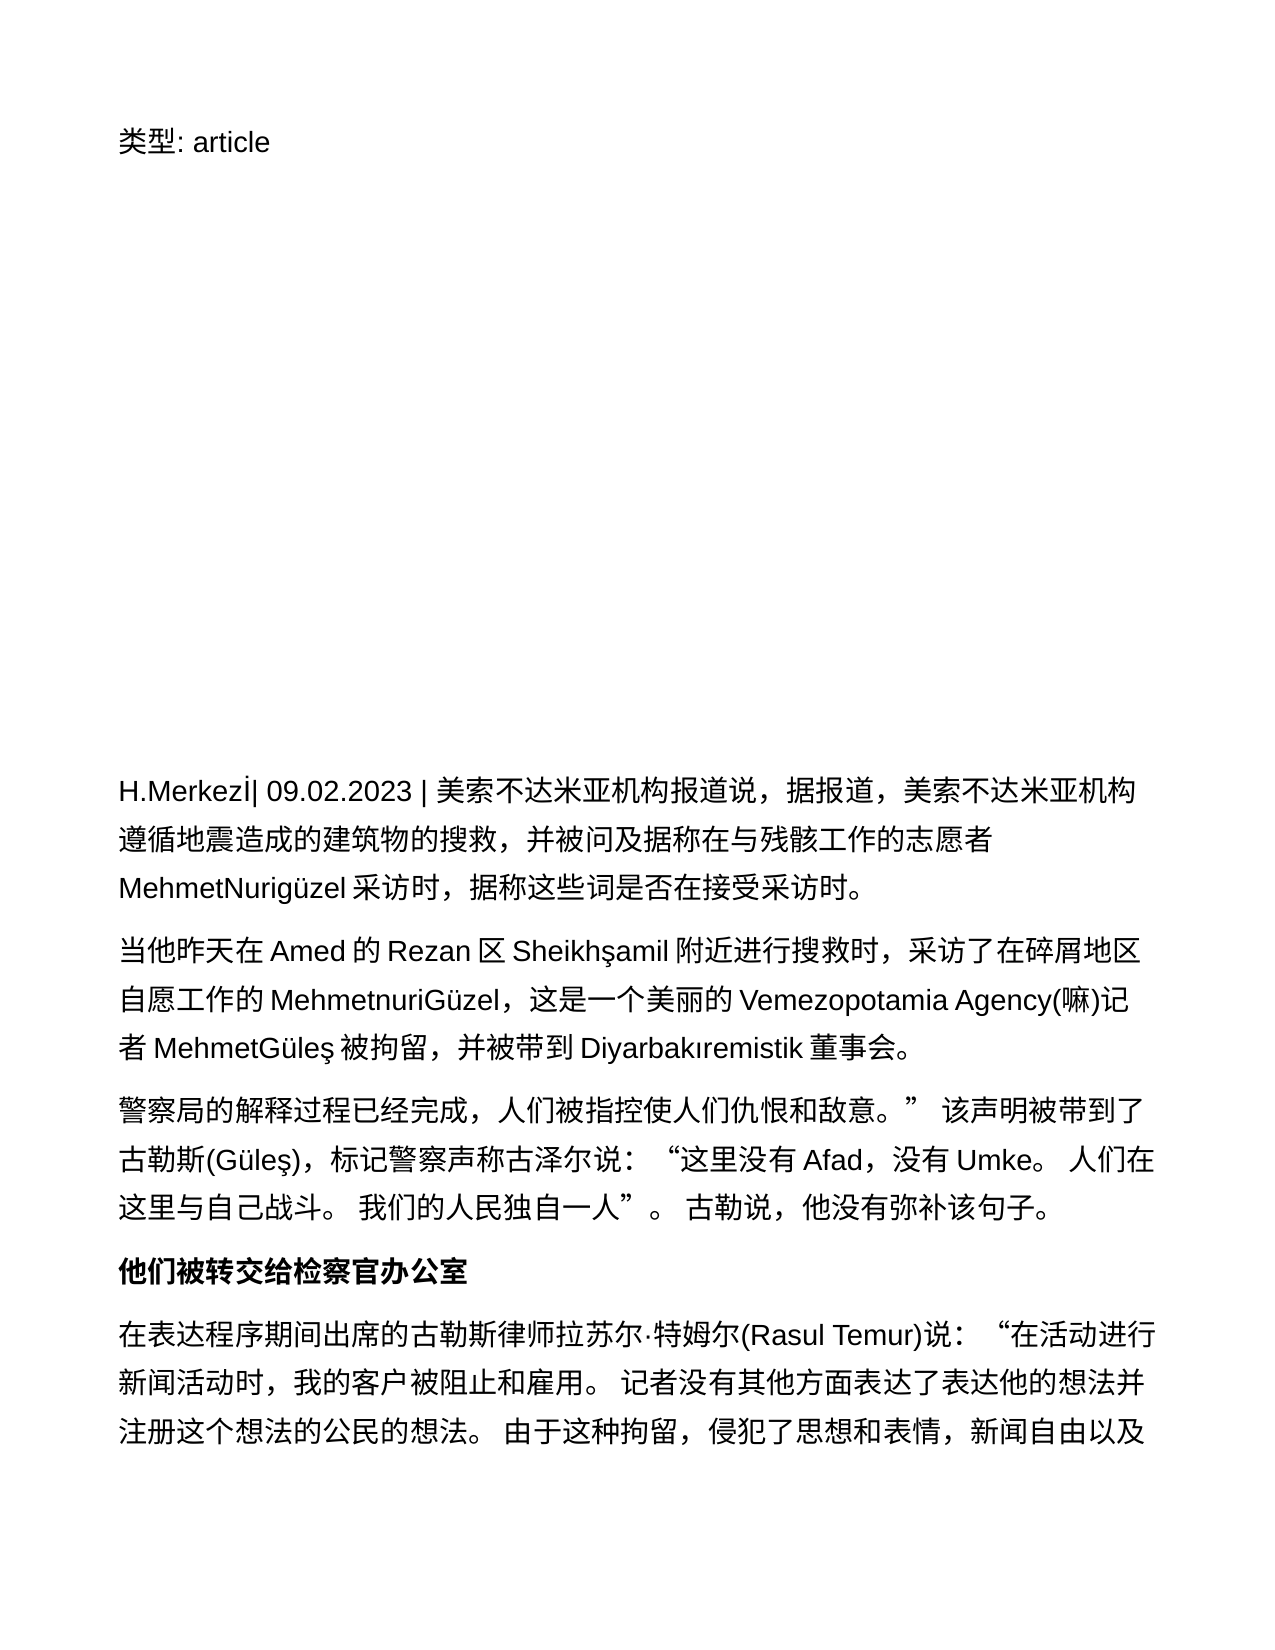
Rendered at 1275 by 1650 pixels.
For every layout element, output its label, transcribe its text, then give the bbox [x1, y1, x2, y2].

text H.Merkezİ| 09.02.2023 | 美索不达米亚机构报道说，据报道，美索不达米亚机构遵循地震造成的建筑物的搜救，并被问及据称在与残骸工作的志愿者MehmetNurigüzel采访时，据称这些词是否在接受采访时。 [118, 181, 1157, 907]
text 类型: article [118, 118, 1157, 160]
text 警察局的解释过程已经完成，人们被指控使人们仇恨和敌意。” 该声明被带到了古勒斯(Güleş)，标记警察声称古泽尔说：“这里没有Afad，没有Umke。 人们在这里与自己战斗。 我们的人民独自一人”。 古勒说，他没有弥补该句子。 [118, 1088, 1157, 1227]
text 当他昨天在Amed的Rezan区Sheikhşamil附近进行搜救时，采访了在碎屑地区自愿工作的MehmetnuriGüzel，这是一个美丽的Vemezopotamia Agency(嘛)记者MehmetGüleş被拘留，并被带到Diyarbakıremistik董事会。 [118, 928, 1157, 1067]
text 他们被转交给检察官办公室 [118, 1248, 1157, 1291]
text 在表达程序期间出席的古勒斯律师拉苏尔·特姆尔(Rasul Temur)说：“在活动进行新闻活动时，我的客户被阻止和雇用。 记者没有其他方面表达了表达他的想法并注册这个想法的公民的想法。 由于这种拘留，侵犯了思想和表情，新闻自由以及 [118, 1311, 1157, 1451]
